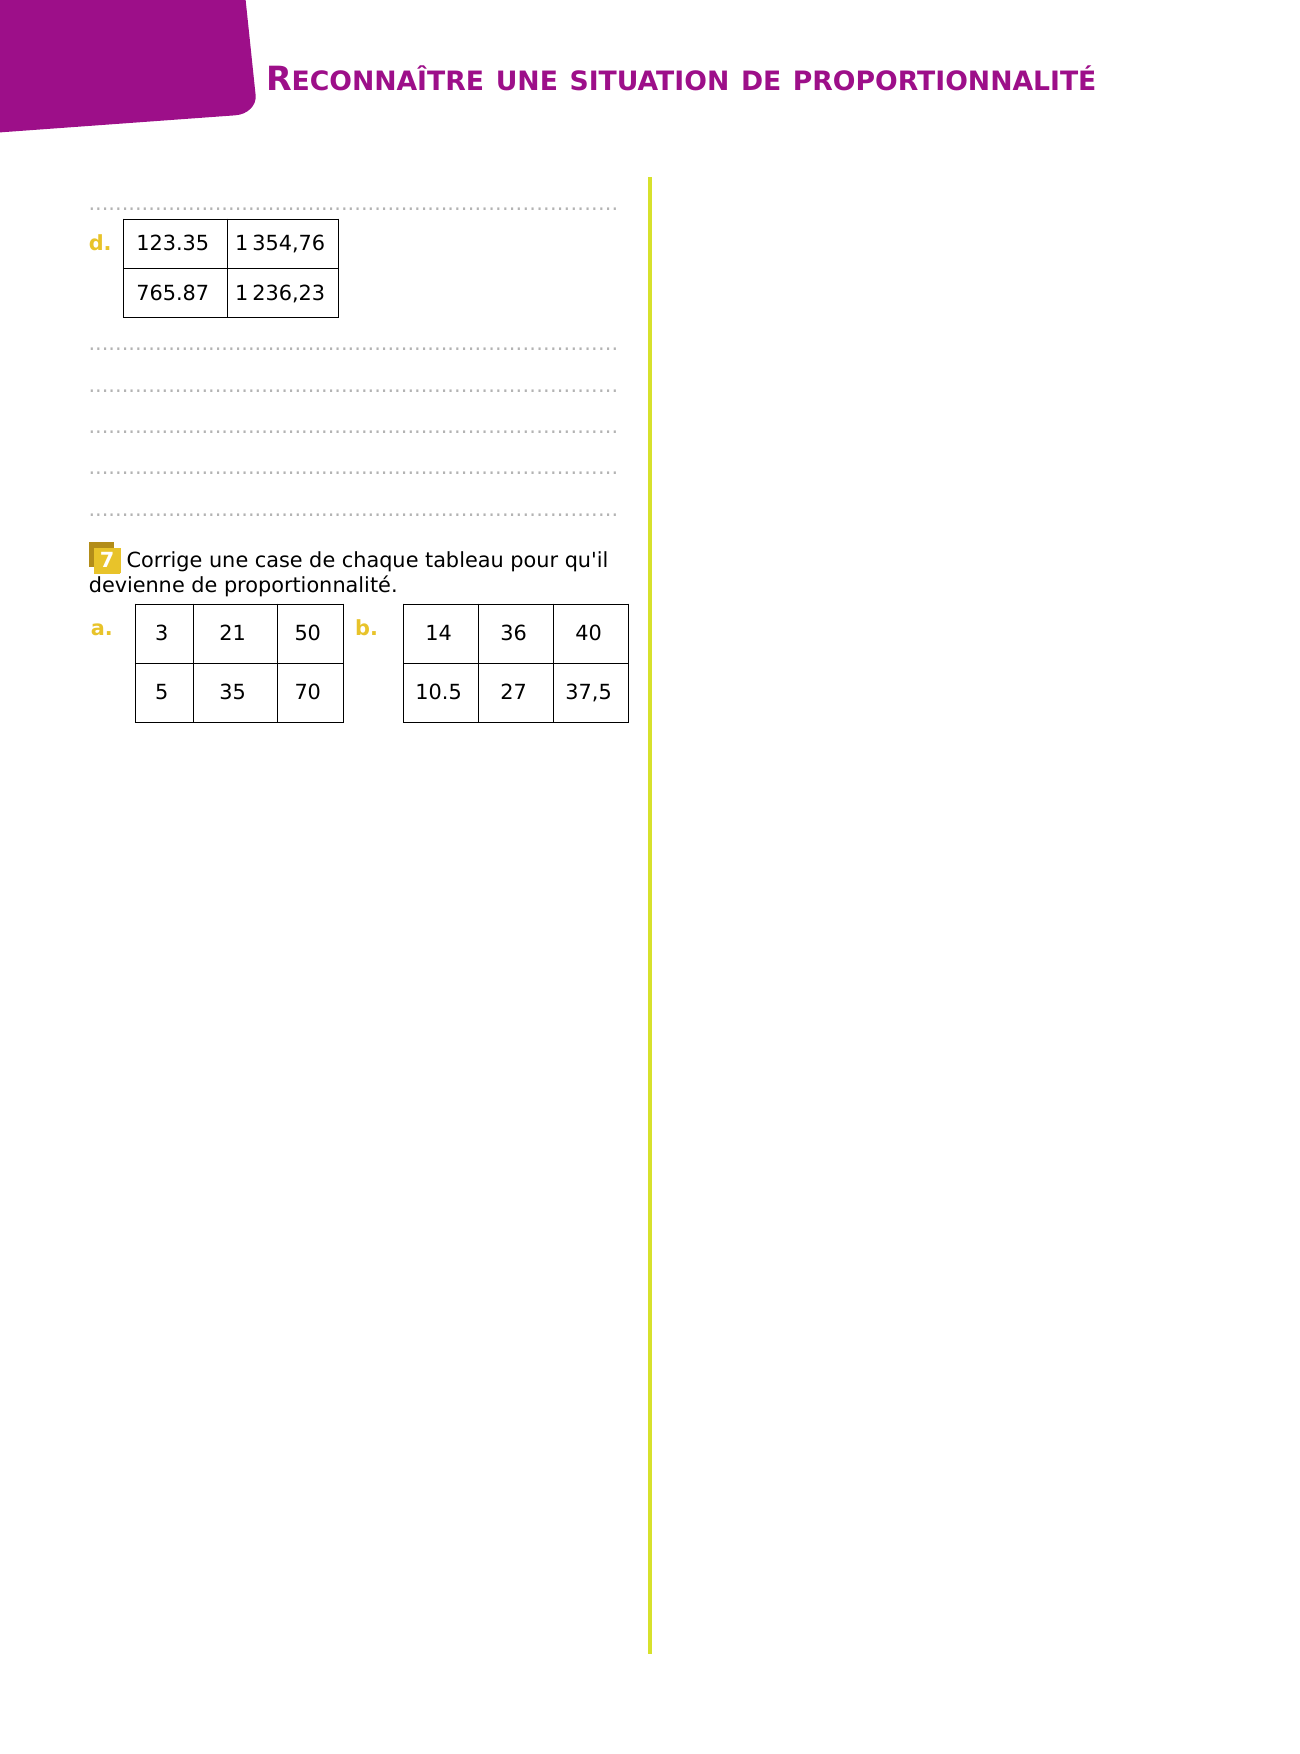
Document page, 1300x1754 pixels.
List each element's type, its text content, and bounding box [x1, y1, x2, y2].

table_cell 70 [278, 664, 343, 722]
table_header 123,35 [124, 220, 227, 268]
table_cell 35 [194, 664, 277, 722]
table_cell 10,5 [404, 664, 478, 722]
table_cell [89, 268, 123, 317]
table_cell 27 [479, 664, 553, 722]
table_cell 5 [136, 664, 193, 722]
table_header 14 [404, 605, 478, 662]
table_cell 1 236,23 [228, 269, 338, 317]
table_header 3 [136, 605, 193, 662]
table_header [89, 219, 123, 268]
table_header 40 [554, 605, 628, 662]
table_header 36 [479, 605, 553, 662]
table_header 21 [194, 605, 277, 662]
table_header 50 [278, 605, 343, 662]
subtitle Corrige une case de chaque tableau pour qu'il devienne de proportionnalité. [88, 542, 629, 597]
table_cell 765,87 [124, 269, 227, 317]
table_header [344, 604, 403, 662]
table_cell [89, 663, 135, 722]
table_cell 37,5 [554, 664, 628, 722]
table_header 1 354,76 [228, 220, 338, 268]
table_header [89, 604, 135, 662]
table_cell [344, 663, 403, 722]
